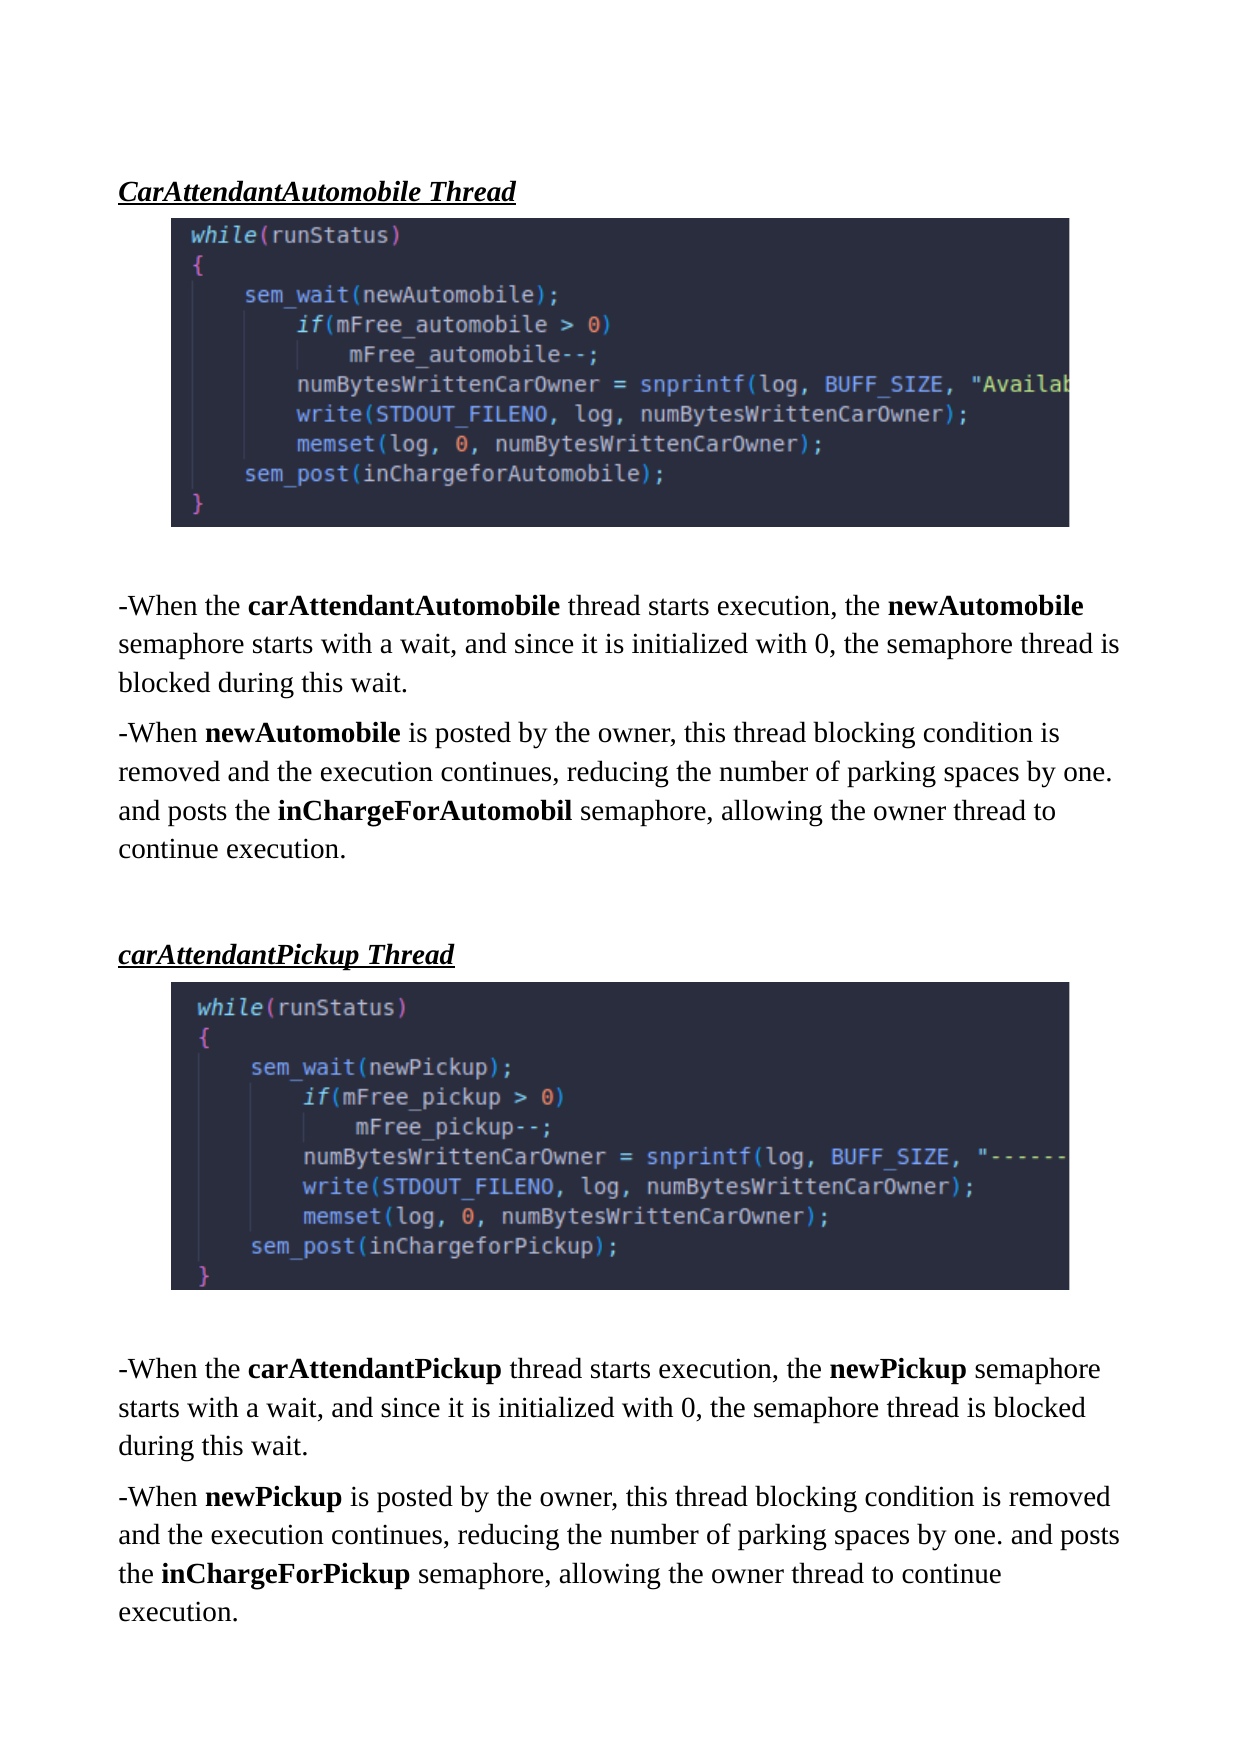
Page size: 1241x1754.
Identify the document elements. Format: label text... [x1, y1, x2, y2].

text -When newAutomobile is posted by the owner, this thread blocking condition is removed and the execution continues, reducing the number of parking spaces by one. and posts the inChargeForAutomobil semaphore, allowing the owner thread to continue execution. [118, 716, 1122, 865]
text -When the carAttendantAutomobile thread starts execution, the newAutomobile semaphore starts with a wait, and since it is initialized with 0, the semaphore thread is blocked during this wait. [118, 588, 1122, 699]
text -When the carAttendantPickup thread starts execution, the newPickup semaphore starts with a wait, and since it is initialized with 0, the semaphore thread is blocked during this wait. [118, 1351, 1122, 1462]
text CarAttendantAutomobile Thread [118, 174, 1122, 208]
text carAttendantPickup Thread [118, 937, 1122, 971]
text -When newPickup is posted by the owner, this thread blocking condition is removed and the execution continues, reducing the number of parking spaces by one. and posts the inChargeForPickup semaphore, allowing the owner thread to continue execution. [118, 1479, 1122, 1628]
picture [171, 218, 1070, 527]
picture [171, 982, 1070, 1290]
